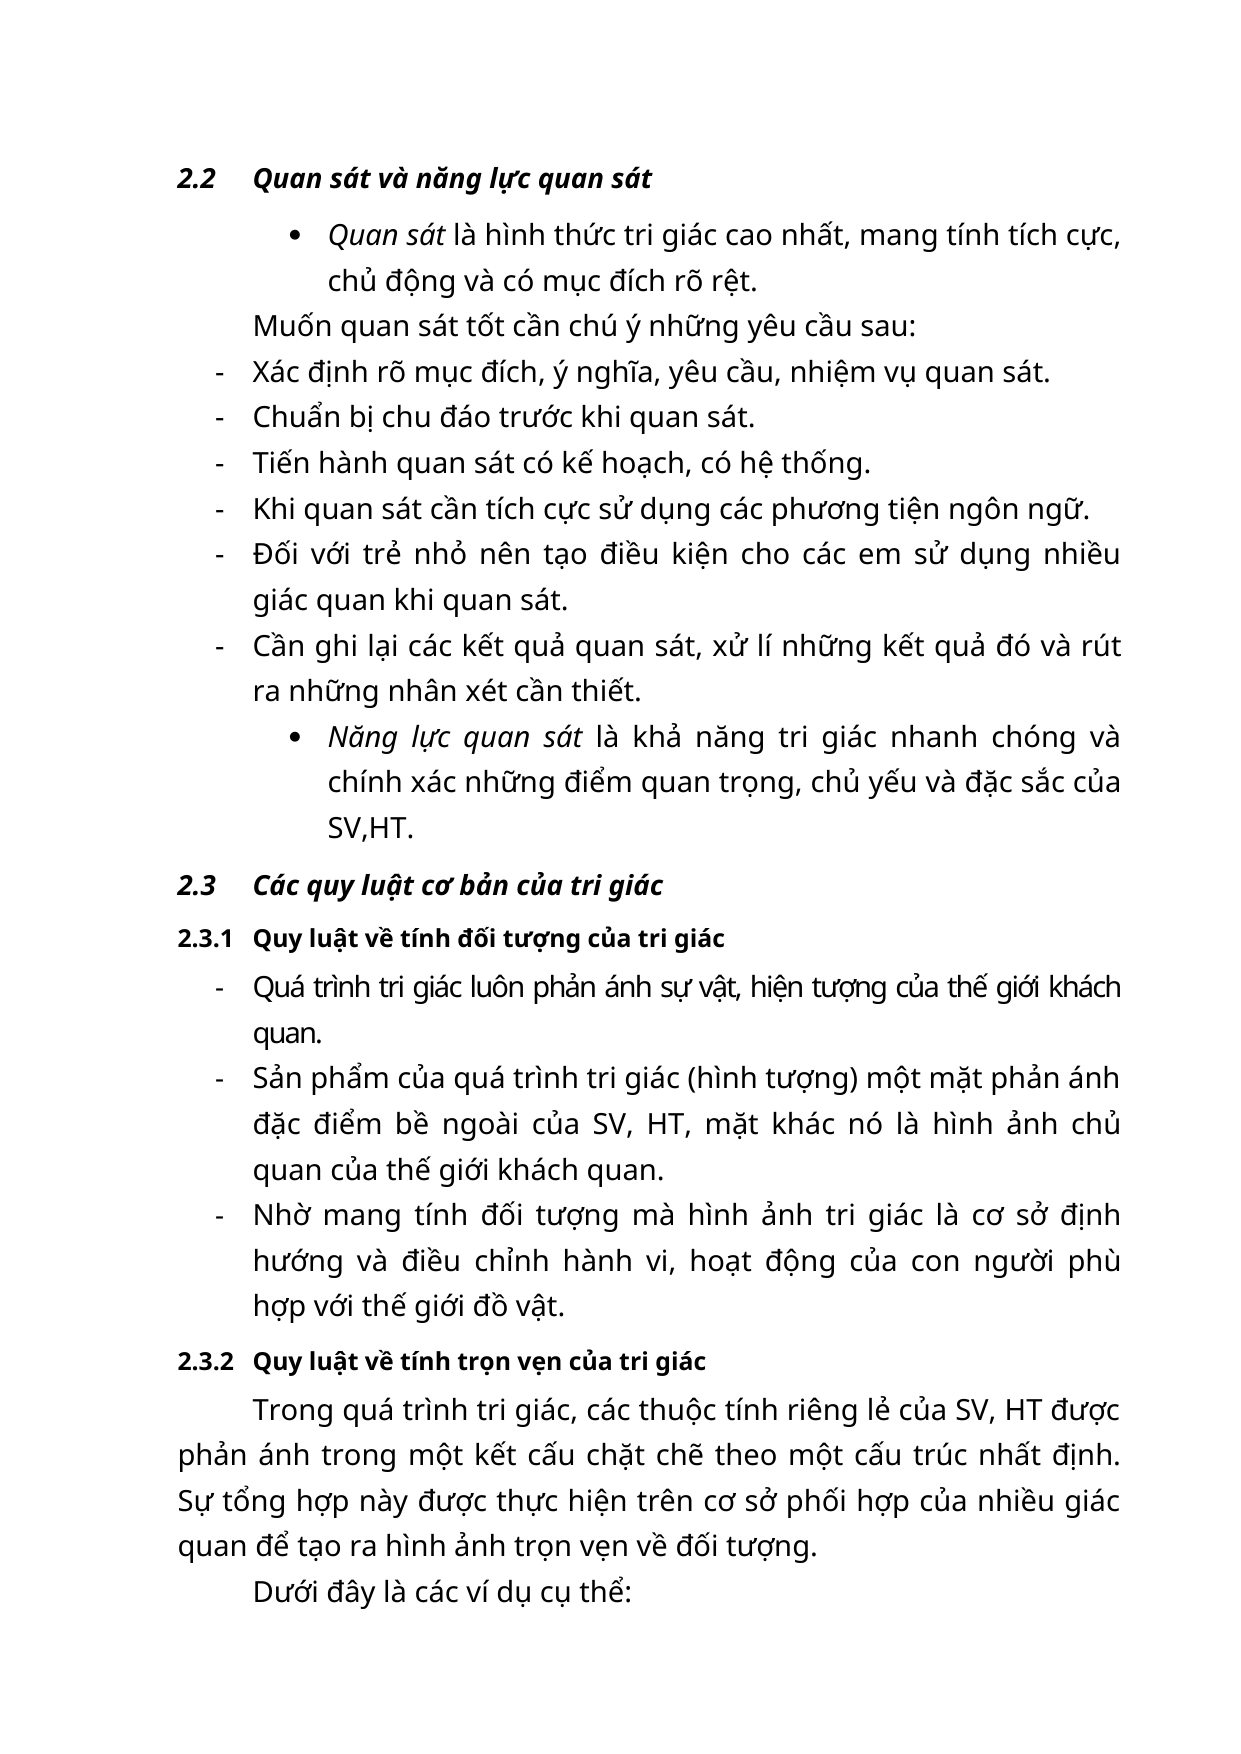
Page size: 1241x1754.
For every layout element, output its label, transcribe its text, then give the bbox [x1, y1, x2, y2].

subtitle Quan sát và năng lực quan sát [177, 158, 1122, 196]
list Quan sát là hình thức tri giác cao nhất, mang tính tích cực, chủ động và có mục đích rõ rệt. [290, 214, 1122, 299]
list Cần ghi lại các kết quả quan sát, xử lí những kết quả đó và rút ra những nhân xét cần thiết. [215, 625, 1122, 710]
list Xác định rõ mục đích, ý nghĩa, yêu cầu, nhiệm vụ quan sát. [215, 351, 1122, 391]
list Quá trình tri giác luôn phản ánh sự vật, hiện tượng của thế giới khách quan. [215, 966, 1122, 1052]
list Sản phẩm của quá trình tri giác (hình tượng) một mặt phản ánh đặc điểm bề ngoài của SV, HT, mặt khác nó là hình ảnh chủ quan của thế giới khách quan. [215, 1058, 1122, 1188]
list Khi quan sát cần tích cực sử dụng các phương tiện ngôn ngữ. [215, 488, 1122, 528]
text Trong quá trình tri giác, các thuộc tính riêng lẻ của SV, HT được phản ánh trong một kết cấu chặt chẽ theo một cấu trúc nhất định. Sự tổng hợp này được thực hiện trên cơ sở phối hợp của nhiều giác quan để tạo ra hình ảnh trọn vẹn về đối tượng. [177, 1389, 1122, 1565]
subtitle Quy luật về tính trọn vẹn của tri giác [177, 1344, 1122, 1378]
text Muốn quan sát tốt cần chú ý những yêu cầu sau: [215, 306, 1122, 345]
list Chuẩn bị chu đáo trước khi quan sát. [215, 397, 1122, 436]
list Nhờ mang tính đối tượng mà hình ảnh tri giác là cơ sở định hướng và điều chỉnh hành vi, hoạt động của con người phù hợp với thế giới đồ vật. [215, 1194, 1122, 1325]
text Dưới đây là các ví dụ cụ thể: [177, 1571, 1122, 1611]
subtitle Quy luật về tính đối tượng của tri giác [177, 921, 1122, 955]
subtitle Các quy luật cơ bản của tri giác [177, 866, 1122, 903]
list Tiến hành quan sát có kế hoạch, có hệ thống. [215, 442, 1122, 482]
list Năng lực quan sát là khả năng tri giác nhanh chóng và chính xác những điểm quan trọng, chủ yếu và đặc sắc của SV,HT. [290, 716, 1122, 847]
list Đối với trẻ nhỏ nên tạo điều kiện cho các em sử dụng nhiều giác quan khi quan sát. [215, 534, 1122, 619]
